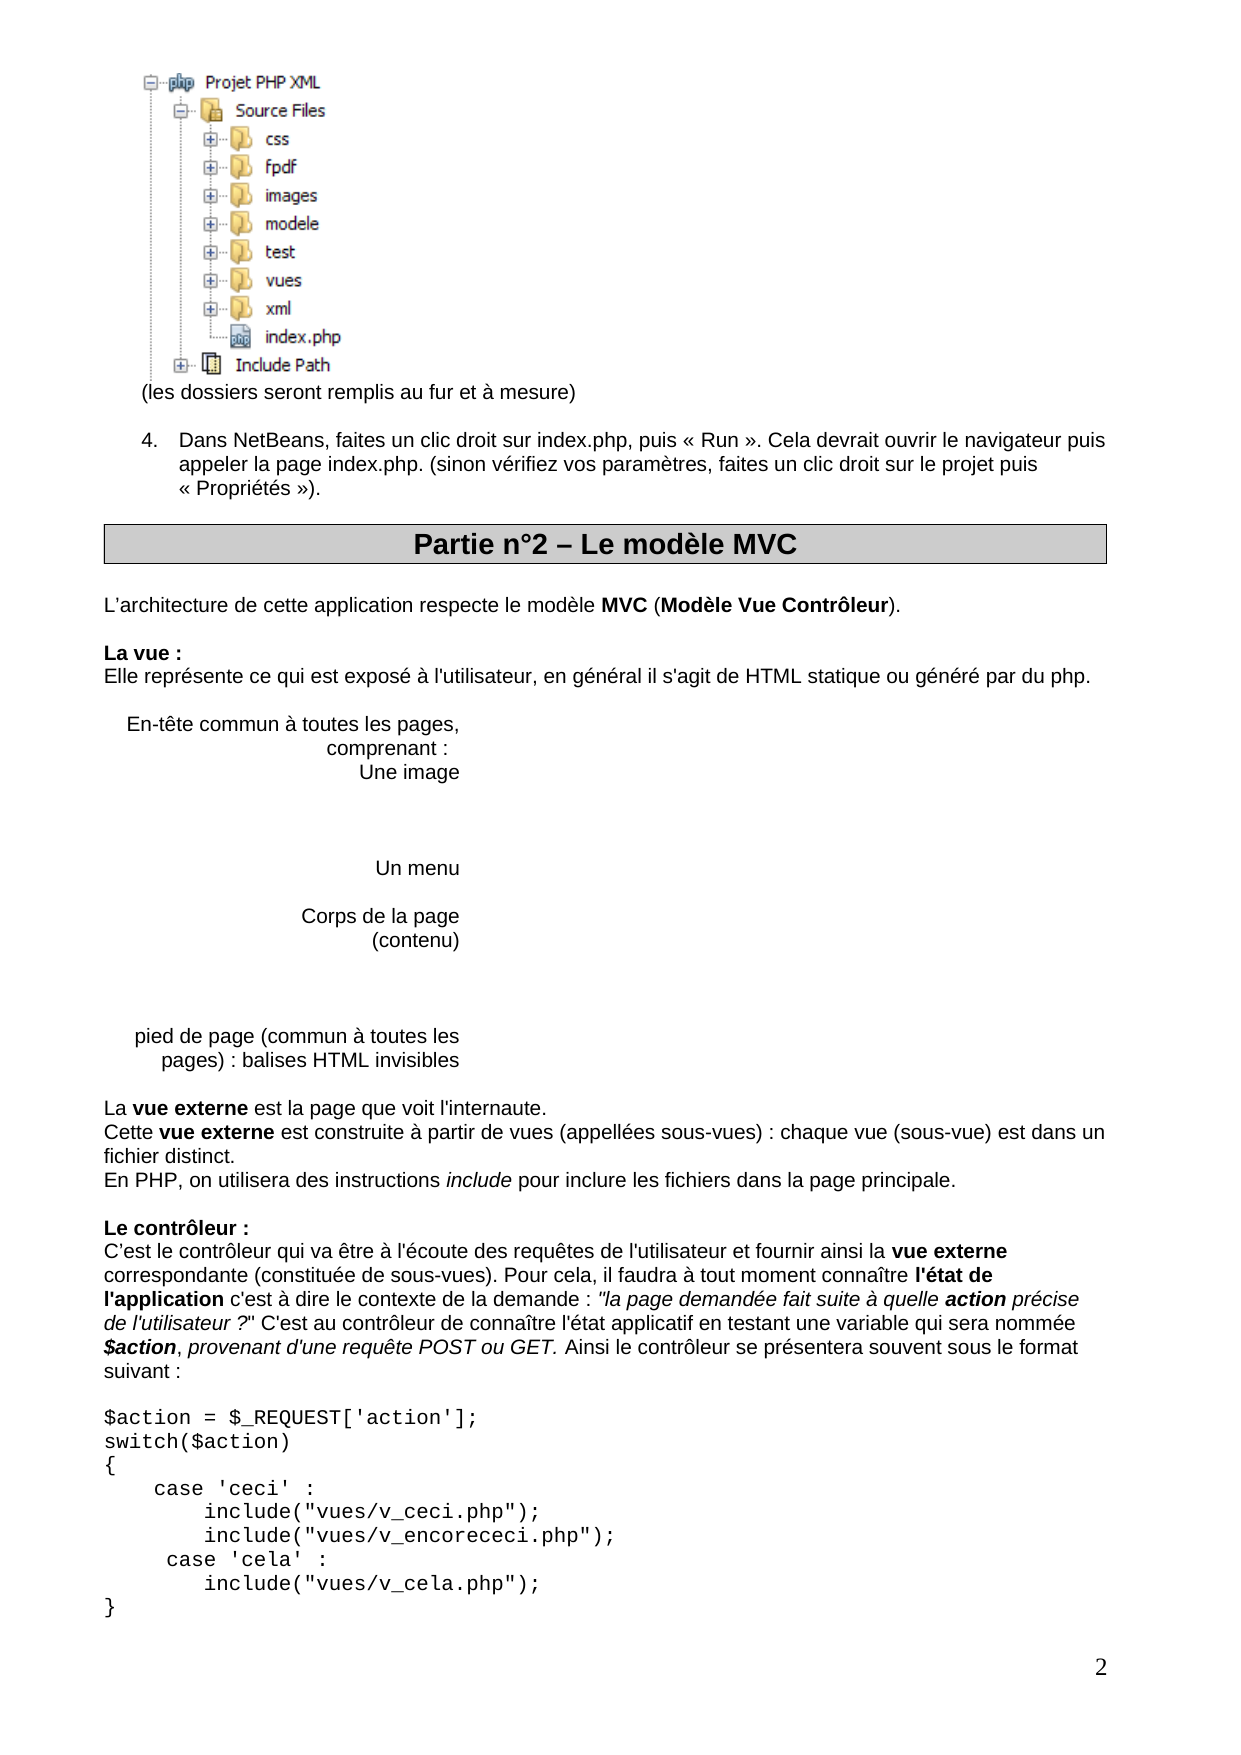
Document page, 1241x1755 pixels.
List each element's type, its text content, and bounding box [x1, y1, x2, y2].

text Le contrôleur : [103, 1215, 1107, 1239]
table_header [467, 712, 1122, 1072]
text $action = $_REQUEST['action']; switch($action) { case 'ceci' : include("vues/v_ceci.php"); include("vues/v_encorececi.php"); case 'cela' : include("vues/v_cela.php"); } [103, 1407, 1107, 1620]
text La vue : [103, 640, 1107, 664]
table_header En-tête commun à toutes les pages, comprenant : Une image Un menu Corps de la page (contenu) pied de page (commun à toutes les pages) : balises HTML invisibles [104, 712, 467, 1072]
subtitle Partie n°2 – Le modèle MVC [105, 525, 1106, 563]
list Dans NetBeans, faites un clic droit sur index.php, puis « Run ». Cela devrait ouvrir le navigateur puis appeler la page index.php. (sinon vérifiez vos paramètres, faites un clic droit sur le projet puis « Propriétés »). [141, 428, 1107, 500]
text En PHP, on utilisera des instructions include pour inclure les fichiers dans la page principale. [103, 1167, 1107, 1191]
text La vue externe est la page que voit l'internaute. Cette vue externe est construite à partir de vues (appellées sous-vues) : chaque vue (sous-vue) est dans un fichier distinct. [103, 1096, 1107, 1167]
text Elle représente ce qui est exposé à l'utilisateur, en général il s'agit de HTML statique ou généré par du php. [103, 664, 1107, 688]
text C’est le contrôleur qui va être à l'écoute des requêtes de l'utilisateur et fournir ainsi la vue externe correspondante (constituée de sous-vues). Pour cela, il faudra à tout moment connaître l'état de l'application c'est à dire le contexte de la demande : "la page demandée fait suite à quelle action précise de l'utilisateur ?" C'est au contrôleur de connaître l'état applicatif en testant une variable qui sera nommée $action, provenant d'une requête POST ou GET. Ainsi le contrôleur se présentera souvent sous le format suivant : [103, 1239, 1107, 1383]
text L’architecture de cette application respecte le modèle MVC (Modèle Vue Contrôleur). [103, 592, 1107, 616]
text (les dossiers seront remplis au fur et à mesure) [141, 380, 1107, 404]
